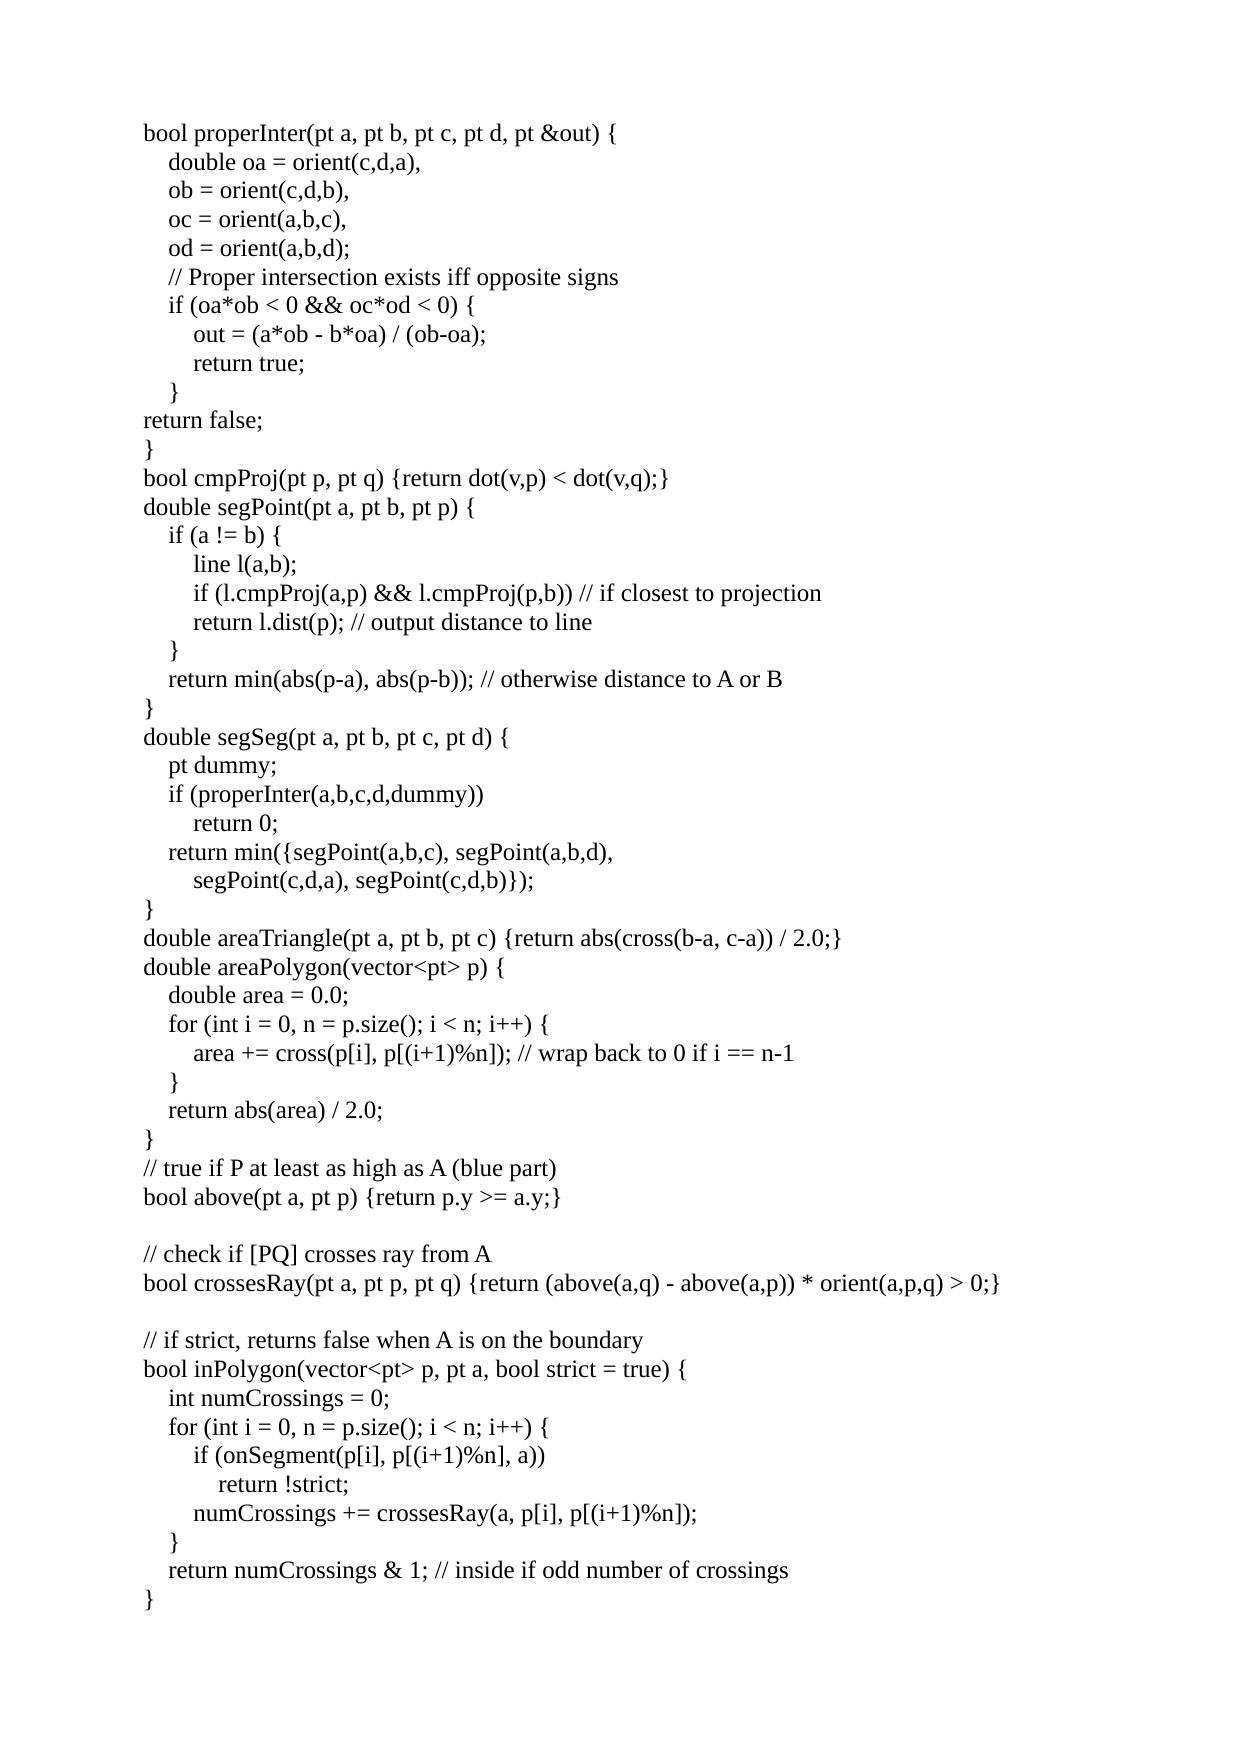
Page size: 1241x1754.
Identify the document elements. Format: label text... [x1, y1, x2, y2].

text } [118, 434, 1122, 463]
text if (l.cmpProj(a,p) && l.cmpProj(p,b)) // if closest to projection [118, 578, 1122, 607]
text return l.dist(p); // output distance to line [118, 607, 1122, 636]
text double area = 0.0; [118, 981, 1122, 1009]
text } [118, 1124, 1122, 1153]
text return numCrossings & 1; // inside if odd number of crossings [118, 1556, 1122, 1584]
text return true; [118, 348, 1122, 377]
text } [118, 1584, 1122, 1613]
text double oa = orient(c,d,a), [118, 147, 1122, 176]
text bool crossesRay(pt a, pt p, pt q) {return (above(a,q) - above(a,p)) * orient(a,p,q) > 0;} [118, 1268, 1122, 1297]
text bool cmpProj(pt p, pt q) {return dot(v,p) < dot(v,q);} [118, 463, 1122, 492]
text double areaTriangle(pt a, pt b, pt c) {return abs(cross(b-a, c-a)) / 2.0;} [118, 923, 1122, 952]
text int numCrossings = 0; [118, 1383, 1122, 1412]
text // if strict, returns false when A is on the boundary [118, 1326, 1122, 1354]
text double segPoint(pt a, pt b, pt p) { [118, 492, 1122, 521]
text } [118, 894, 1122, 923]
text return 0; [118, 808, 1122, 837]
text if (a != b) { [118, 521, 1122, 549]
text od = orient(a,b,d); [118, 233, 1122, 262]
text segPoint(c,d,a), segPoint(c,d,b)}); [118, 866, 1122, 894]
text double areaPolygon(vector<pt> p) { [118, 952, 1122, 981]
text if (oa*ob < 0 && oc*od < 0) { [118, 291, 1122, 319]
text return !strict; [118, 1469, 1122, 1498]
text } [118, 1067, 1122, 1096]
text return abs(area) / 2.0; [118, 1096, 1122, 1124]
text bool inPolygon(vector<pt> p, pt a, bool strict = true) { [118, 1354, 1122, 1383]
text // check if [PQ] crosses ray from A [118, 1239, 1122, 1268]
text numCrossings += crossesRay(a, p[i], p[(i+1)%n]); [118, 1498, 1122, 1527]
text bool above(pt a, pt p) {return p.y >= a.y;} [118, 1182, 1122, 1211]
text return min(abs(p-a), abs(p-b)); // otherwise distance to A or B [118, 664, 1122, 693]
text if (onSegment(p[i], p[(i+1)%n], a)) [118, 1441, 1122, 1469]
text for (int i = 0, n = p.size(); i < n; i++) { [118, 1412, 1122, 1441]
text bool properInter(pt a, pt b, pt c, pt d, pt &out) { [118, 118, 1122, 147]
text for (int i = 0, n = p.size(); i < n; i++) { [118, 1009, 1122, 1038]
text } [118, 693, 1122, 722]
text // true if P at least as high as A (blue part) [118, 1153, 1122, 1182]
text } [118, 1527, 1122, 1556]
text line l(a,b); [118, 549, 1122, 578]
text area += cross(p[i], p[(i+1)%n]); // wrap back to 0 if i == n-1 [118, 1038, 1122, 1067]
text return min({segPoint(a,b,c), segPoint(a,b,d), [118, 837, 1122, 866]
text ob = orient(c,d,b), [118, 176, 1122, 204]
text } [118, 377, 1122, 406]
text pt dummy; [118, 751, 1122, 779]
text double segSeg(pt a, pt b, pt c, pt d) { [118, 722, 1122, 751]
text out = (a*ob - b*oa) / (ob-oa); [118, 319, 1122, 348]
text if (properInter(a,b,c,d,dummy)) [118, 779, 1122, 808]
text oc = orient(a,b,c), [118, 204, 1122, 233]
text return false; [118, 406, 1122, 434]
text } [118, 636, 1122, 664]
text // Proper intersection exists iff opposite signs [118, 262, 1122, 291]
